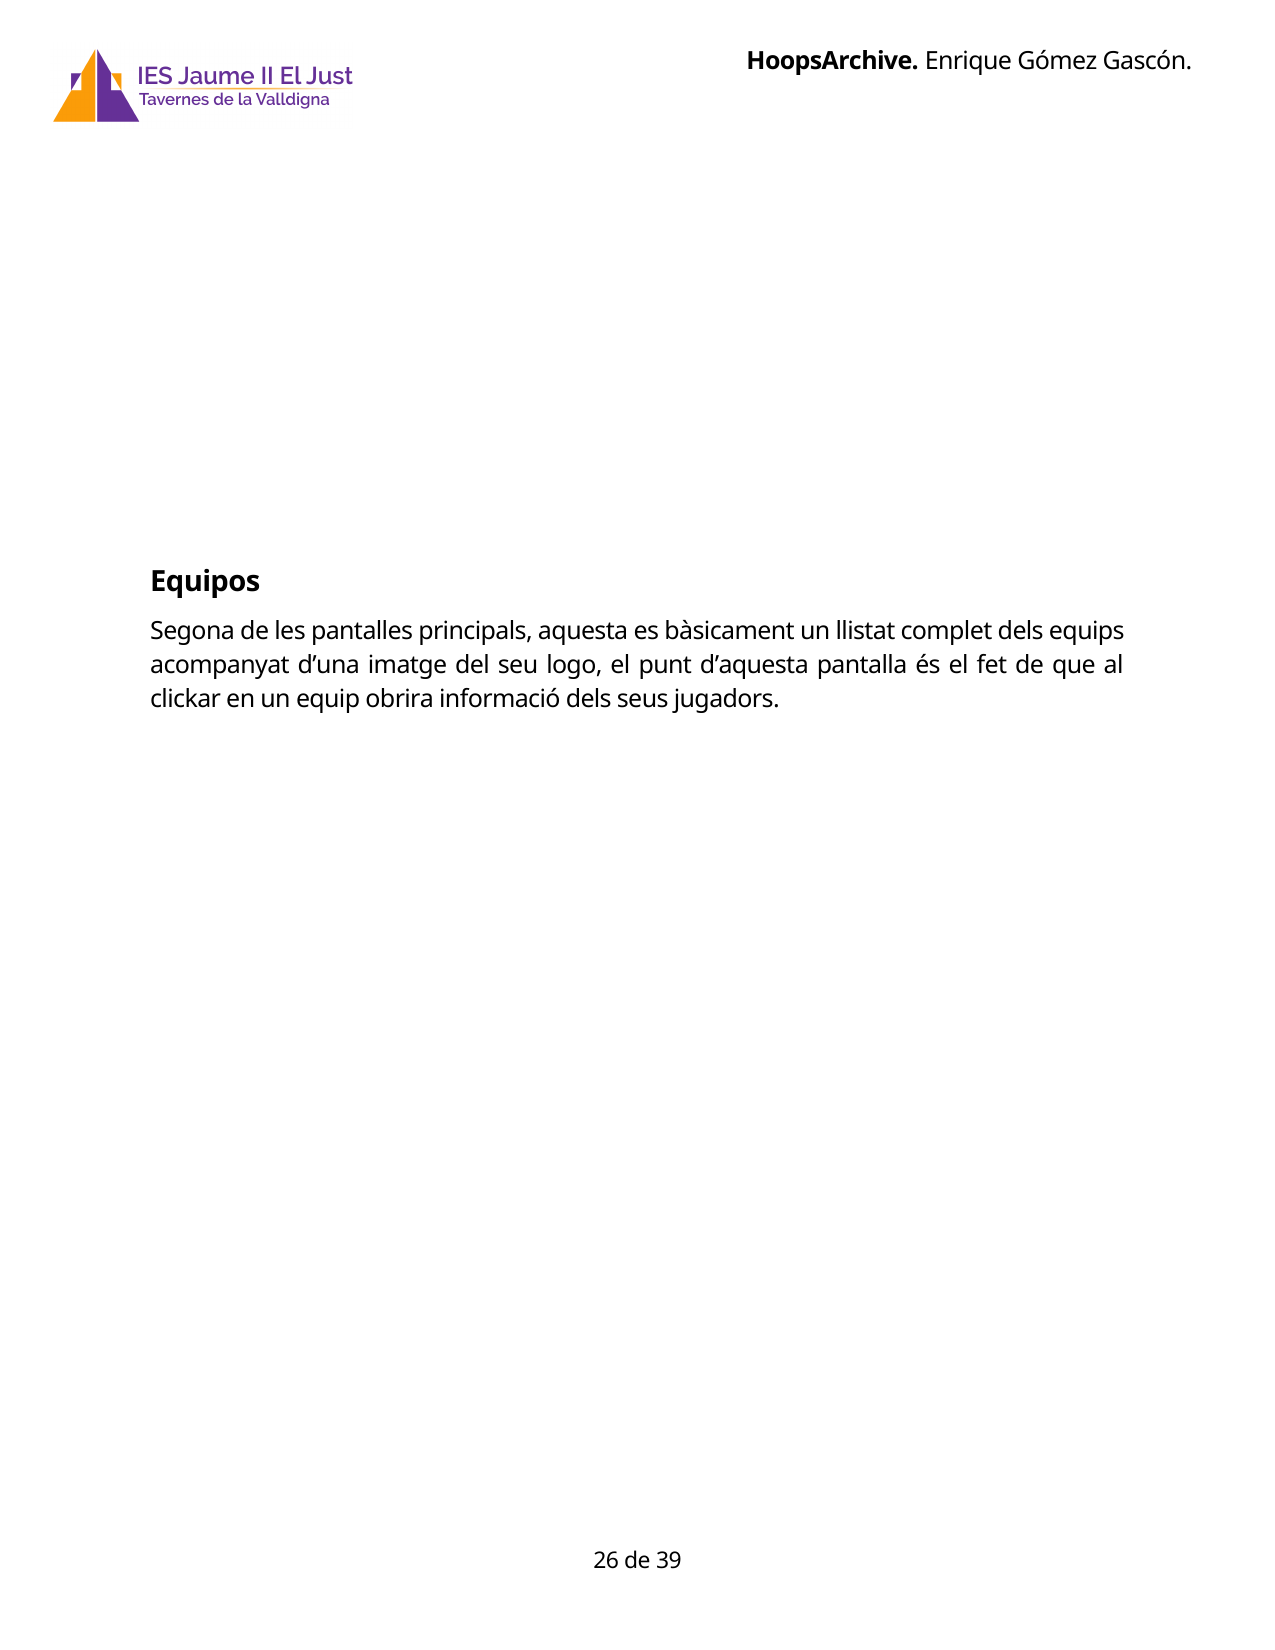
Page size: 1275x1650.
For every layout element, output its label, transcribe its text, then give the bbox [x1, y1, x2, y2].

text Equipos [150, 561, 1124, 600]
text Segona de les pantalles principals, aquesta es bàsicament un llistat complet dels equips acompanyat d’una imatge del seu logo, el punt d’aquesta pantalla és el fet de que al clickar en un equip obrira informació dels seus jugadors. [150, 613, 1124, 715]
picture [49, 42, 353, 129]
